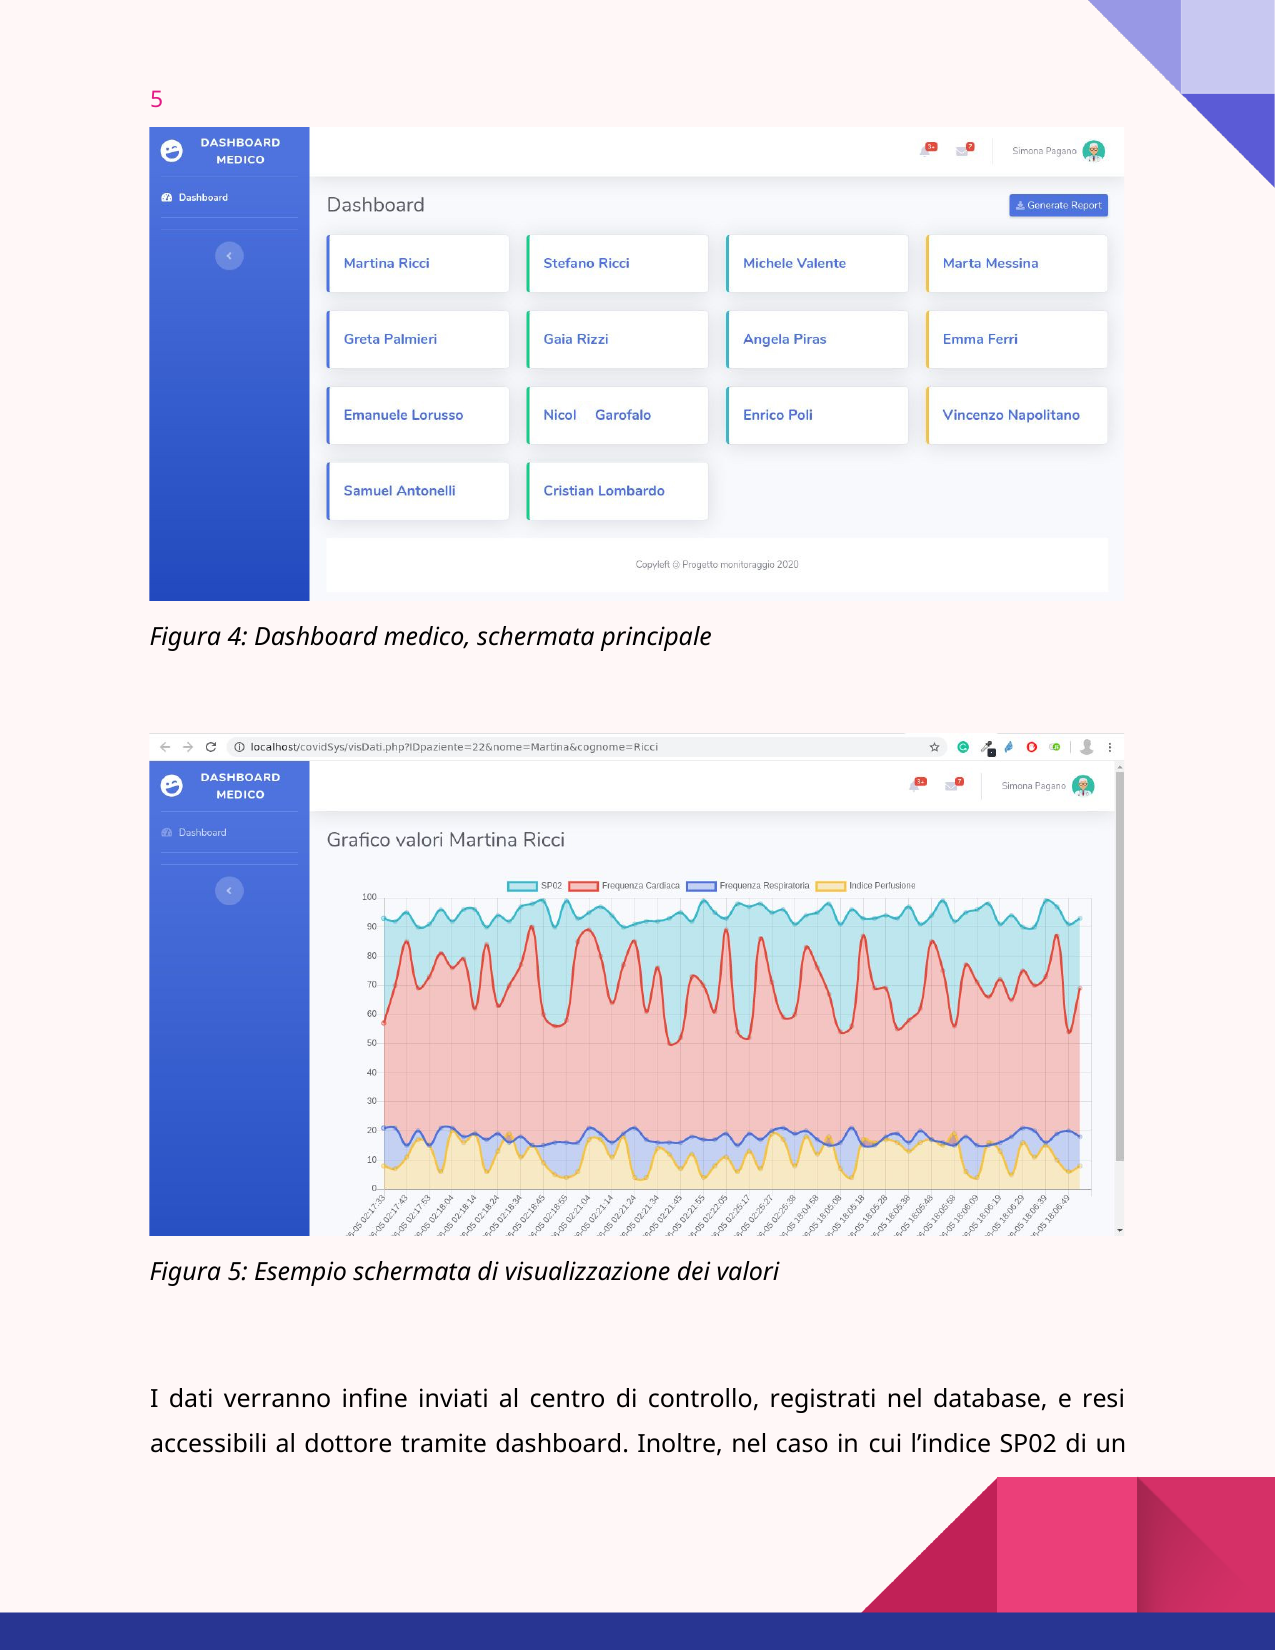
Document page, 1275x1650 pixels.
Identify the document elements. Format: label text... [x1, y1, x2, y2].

text Figura 4: Dashboard medico, schermata principale [149, 127, 1126, 652]
picture [0, 1475, 1275, 1650]
text I dati verranno infine inviati al centro di controllo, registrati nel database, e resi accessibili al dottore tramite dashboard. Inoltre, nel caso in cui l’indice SP02 di un [150, 1381, 1127, 1459]
picture [149, 733, 1125, 1236]
text Figura 5: Esempio schermata di visualizzazione dei valori [149, 734, 1126, 1287]
picture [1087, 0, 1275, 188]
picture [149, 127, 1125, 601]
